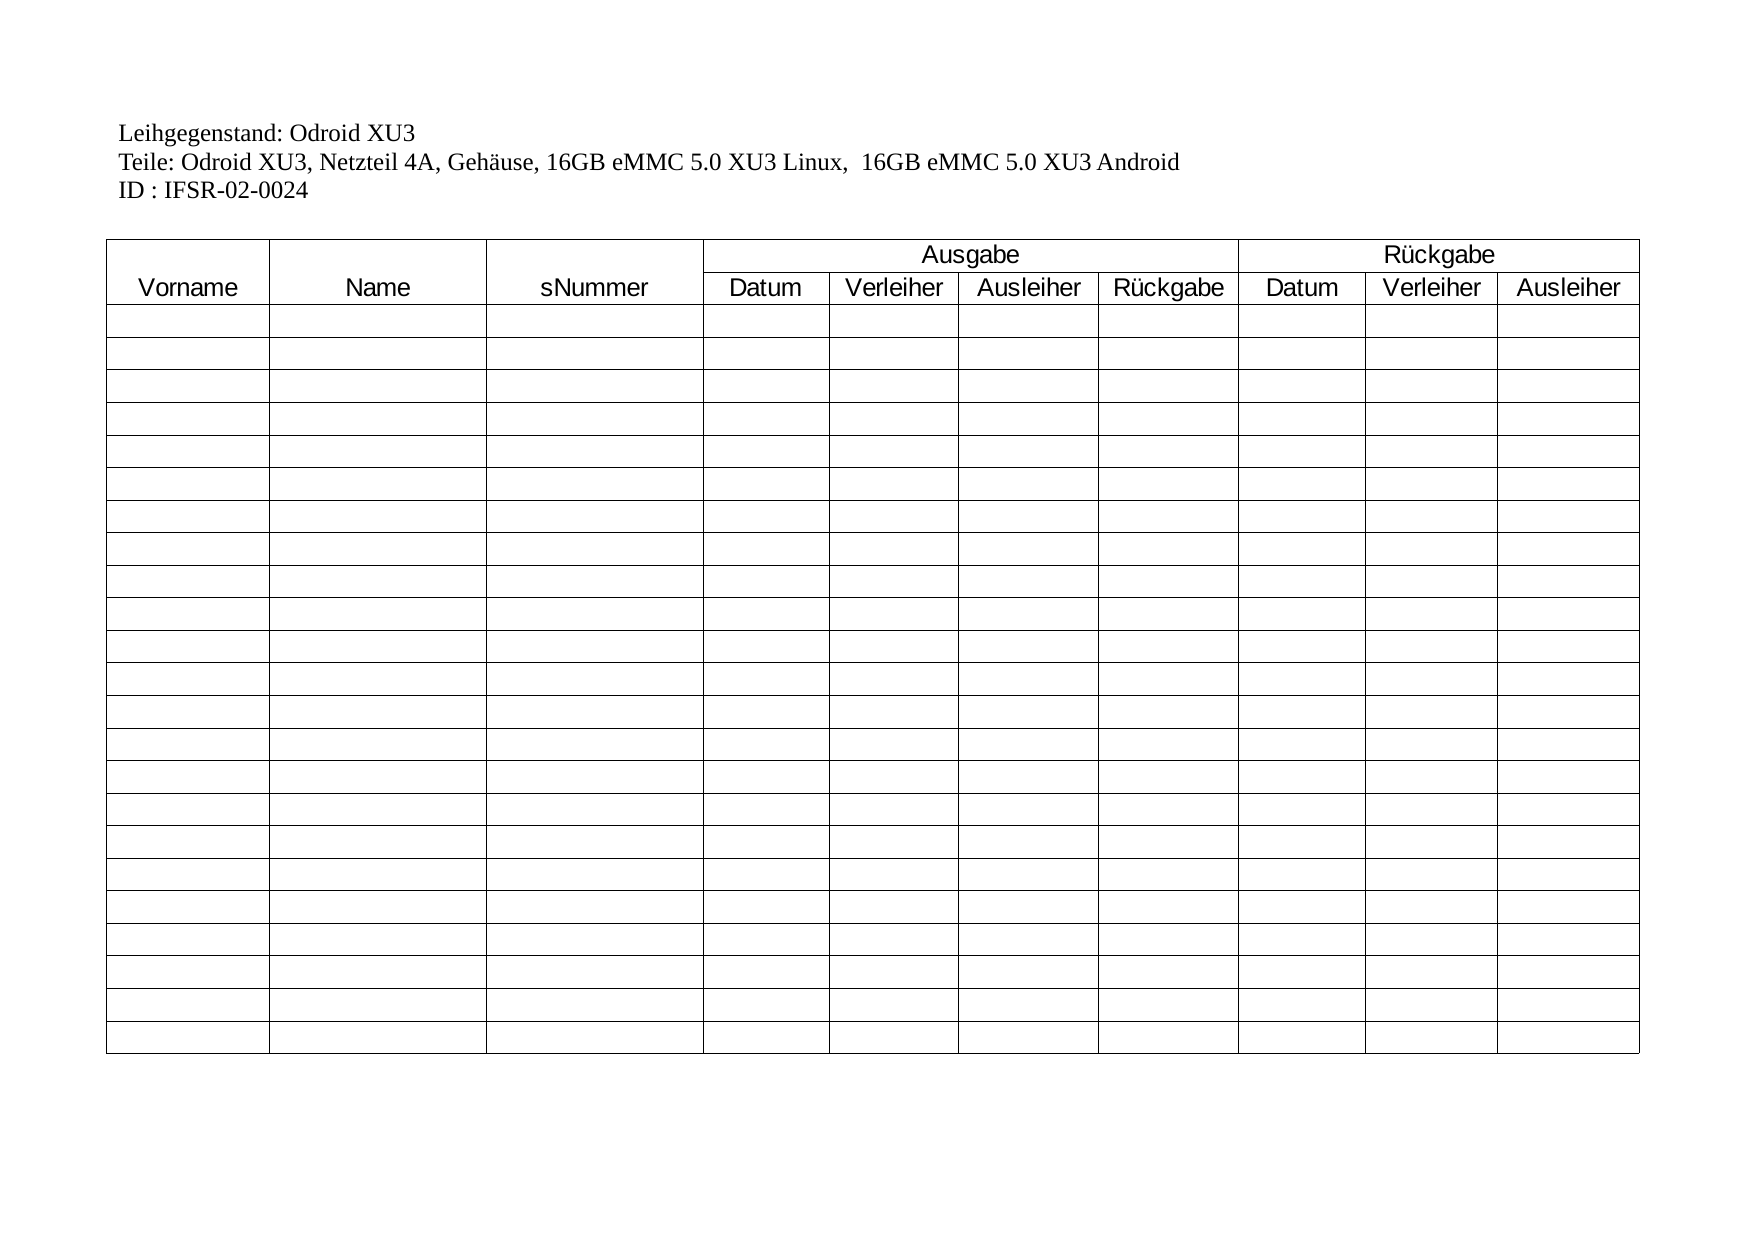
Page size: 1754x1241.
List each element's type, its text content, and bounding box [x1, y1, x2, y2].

text ID : IFSR-02-0024 [118, 176, 1636, 204]
text Teile: Odroid XU3, Netzteil 4A, Gehäuse, 16GB eMMC 5.0 XU3 Linux, 16GB eMMC 5.0 XU3 Android [118, 147, 1636, 176]
text Leihgegenstand: Odroid XU3 [118, 118, 1636, 147]
